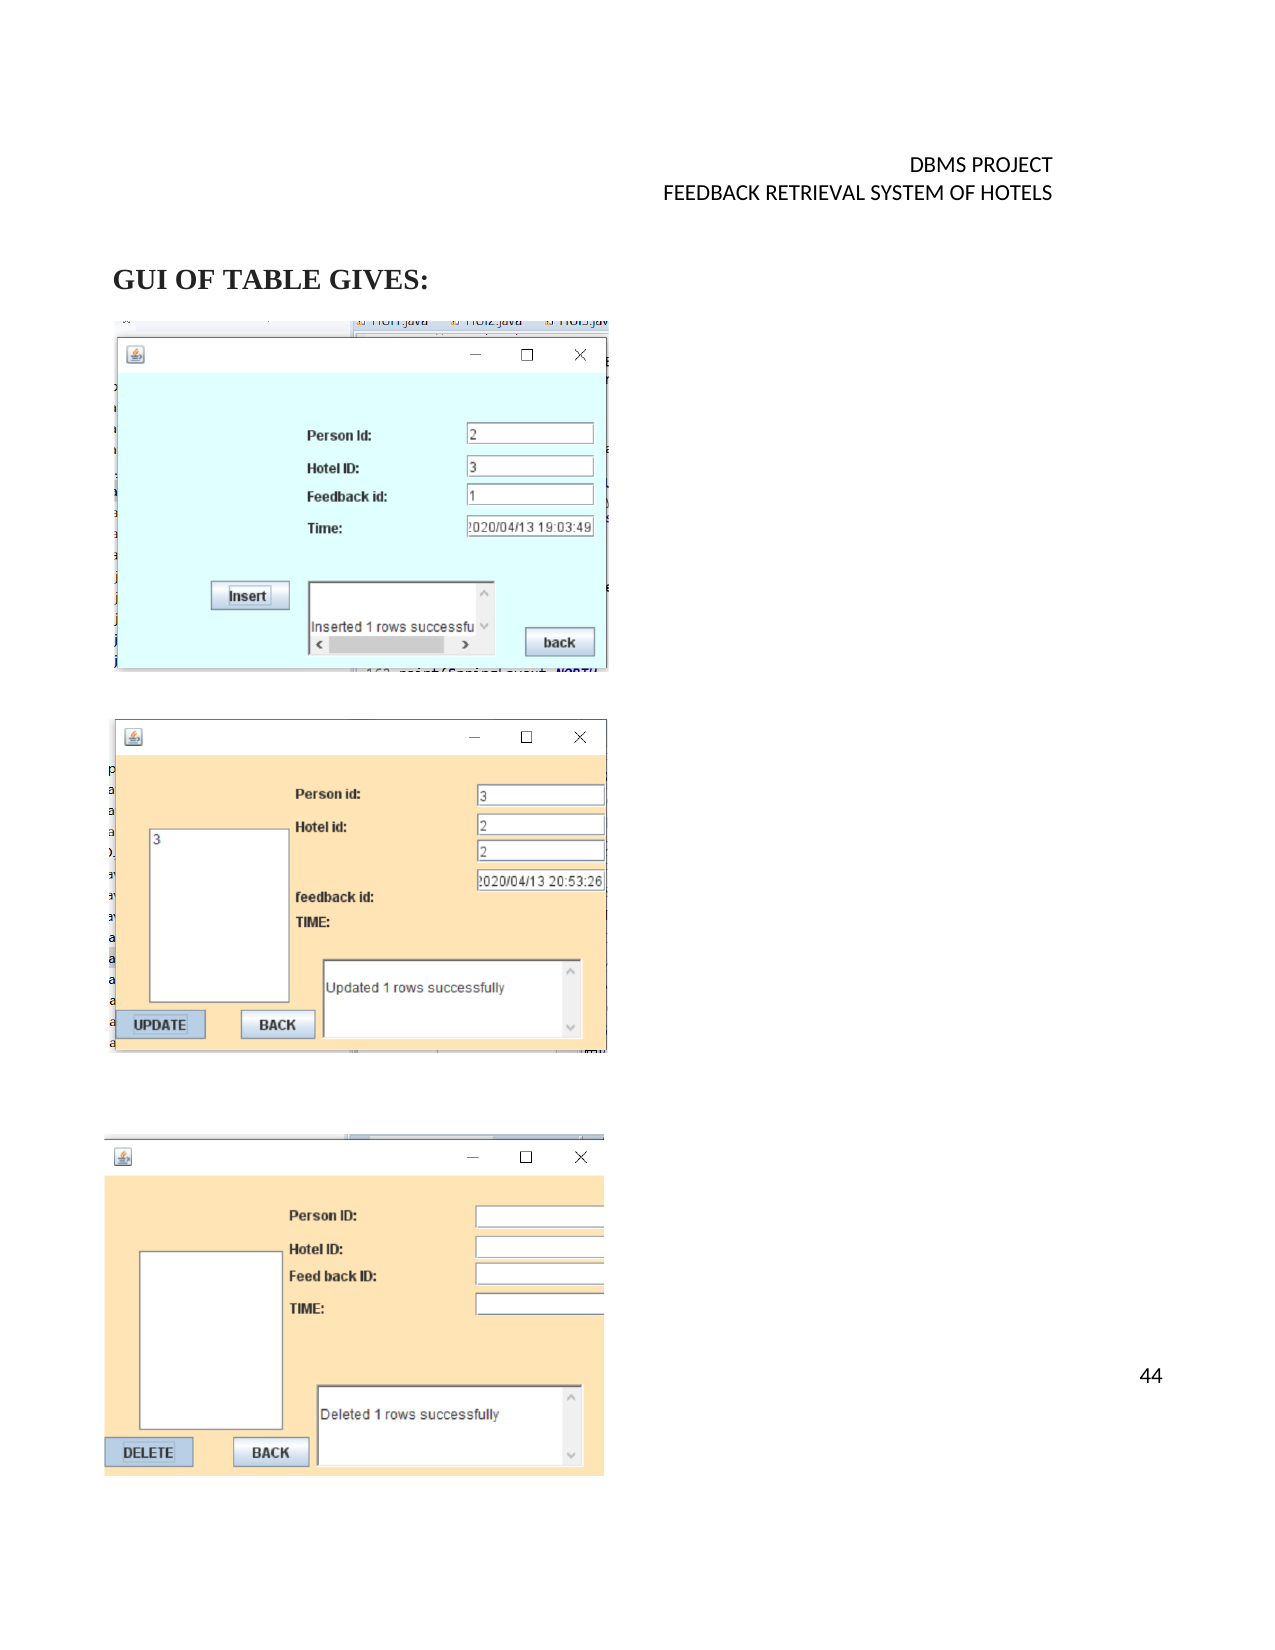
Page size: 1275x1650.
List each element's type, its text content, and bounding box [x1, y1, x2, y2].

text GUI OF TABLE GIVES: [112, 262, 1162, 296]
